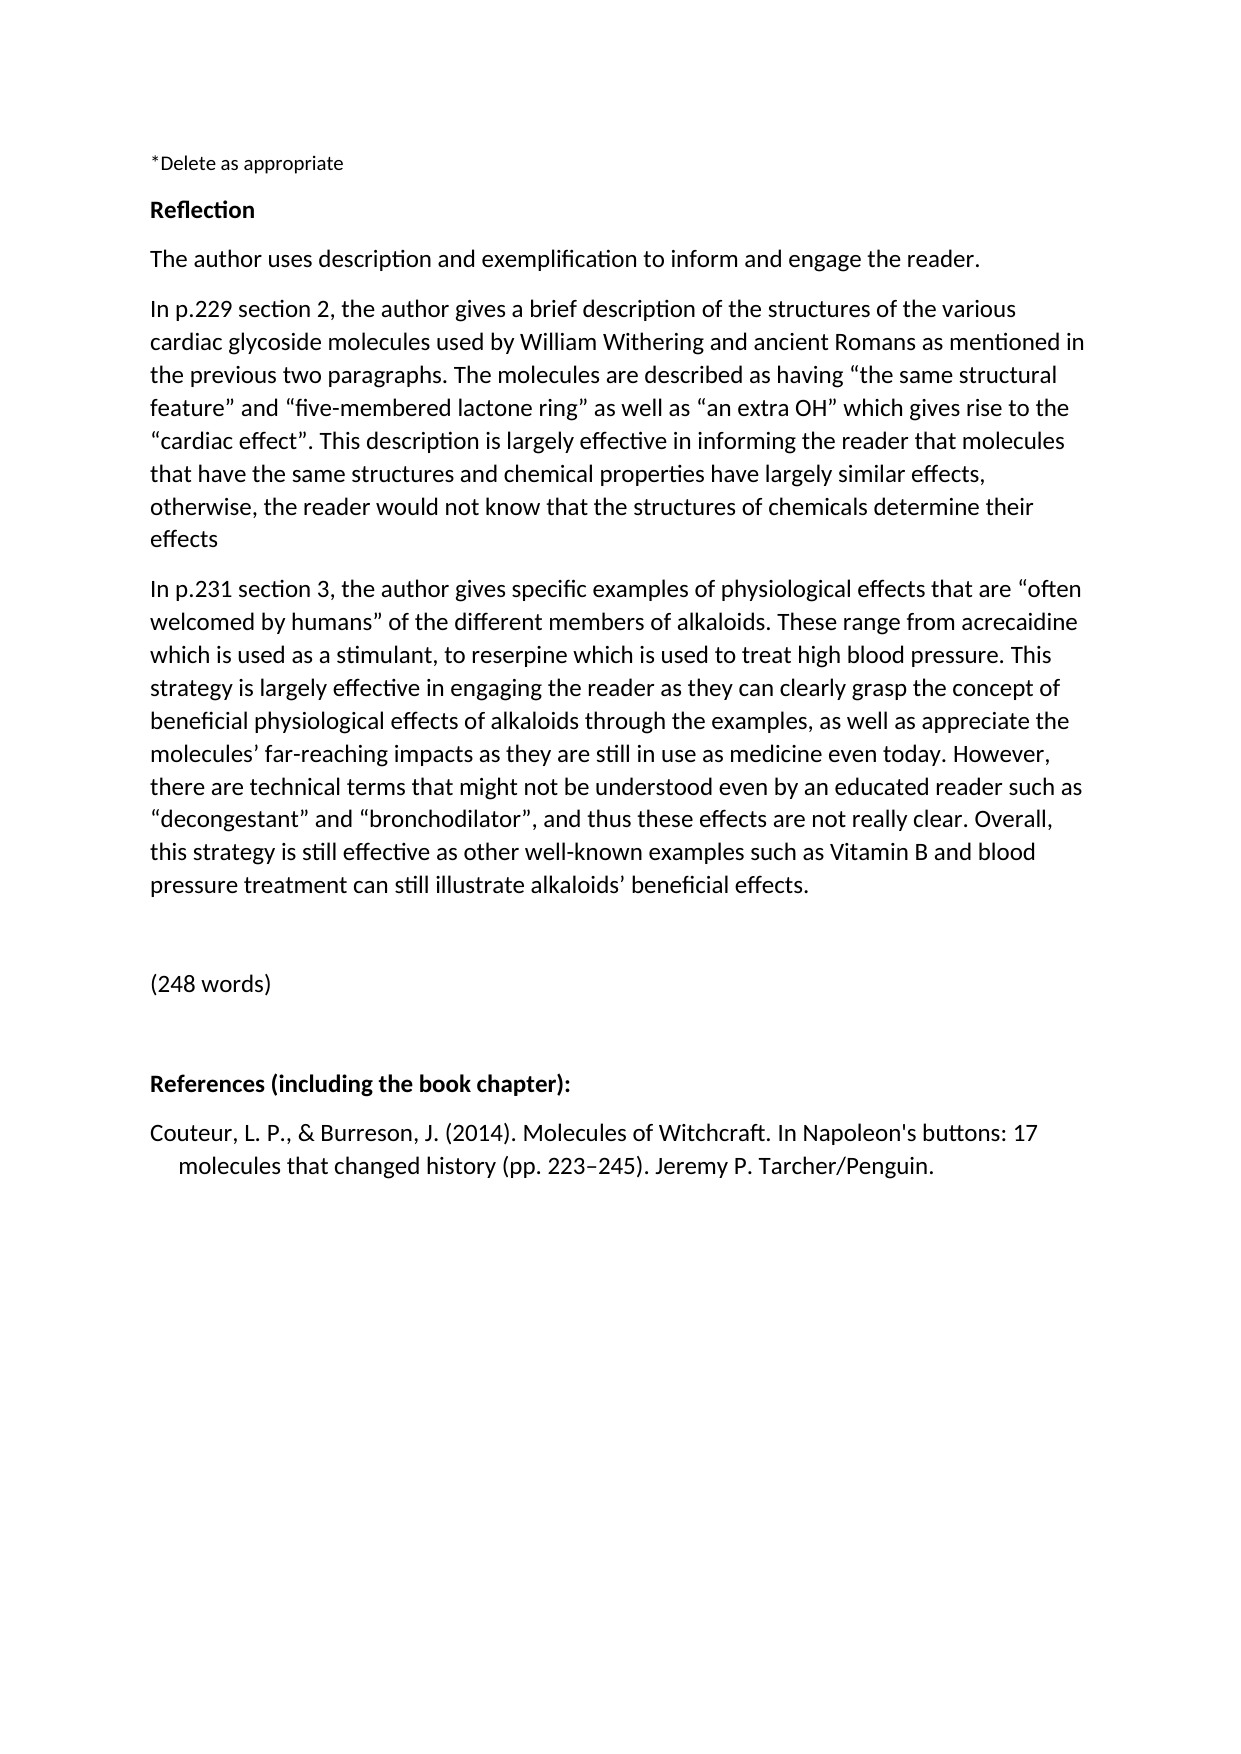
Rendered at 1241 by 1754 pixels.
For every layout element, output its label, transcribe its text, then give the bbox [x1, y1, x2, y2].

text In p.229 section 2, the author gives a brief description of the structures of the various cardiac glycoside molecules used by William Withering and ancient Romans as mentioned in the previous two paragraphs. The molecules are described as having “the same structural feature” and “five-membered lactone ring” as well as “an extra OH” which gives rise to the “cardiac effect”. This description is largely effective in informing the reader that molecules that have the same structures and chemical properties have largely similar effects, otherwise, the reader would not know that the structures of chemicals determine their effects [150, 293, 1090, 554]
text The author uses description and exemplification to inform and engage the reader. [150, 244, 1090, 274]
text References (including the book chapter): [150, 1068, 1090, 1098]
text *Delete as appropriate [150, 150, 1090, 175]
text Couteur, L. P., & Burreson, J. (2014). Molecules of Witchcraft. In Napoleon's buttons: 17 molecules that changed history (pp. 223–245). Jeremy P. Tarcher/Penguin. [150, 1117, 1090, 1181]
text Reflection [150, 194, 1090, 224]
text (248 words) [150, 969, 1090, 999]
text In p.231 section 3, the author gives specific examples of physiological effects that are “often welcomed by humans” of the different members of alkaloids. These range from acrecaidine which is used as a stimulant, to reserpine which is used to treat high blood pressure. This strategy is largely effective in engaging the reader as they can clearly grasp the concept of beneficial physiological effects of alkaloids through the examples, as well as appreciate the molecules’ far-reaching impacts as they are still in use as medicine even today. However, there are technical terms that might not be understood even by an educated reader such as “decongestant” and “bronchodilator”, and thus these effects are not really clear. Overall, this strategy is still effective as other well-known examples such as Vitamin B and blood pressure treatment can still illustrate alkaloids’ beneficial effects. [150, 573, 1090, 900]
